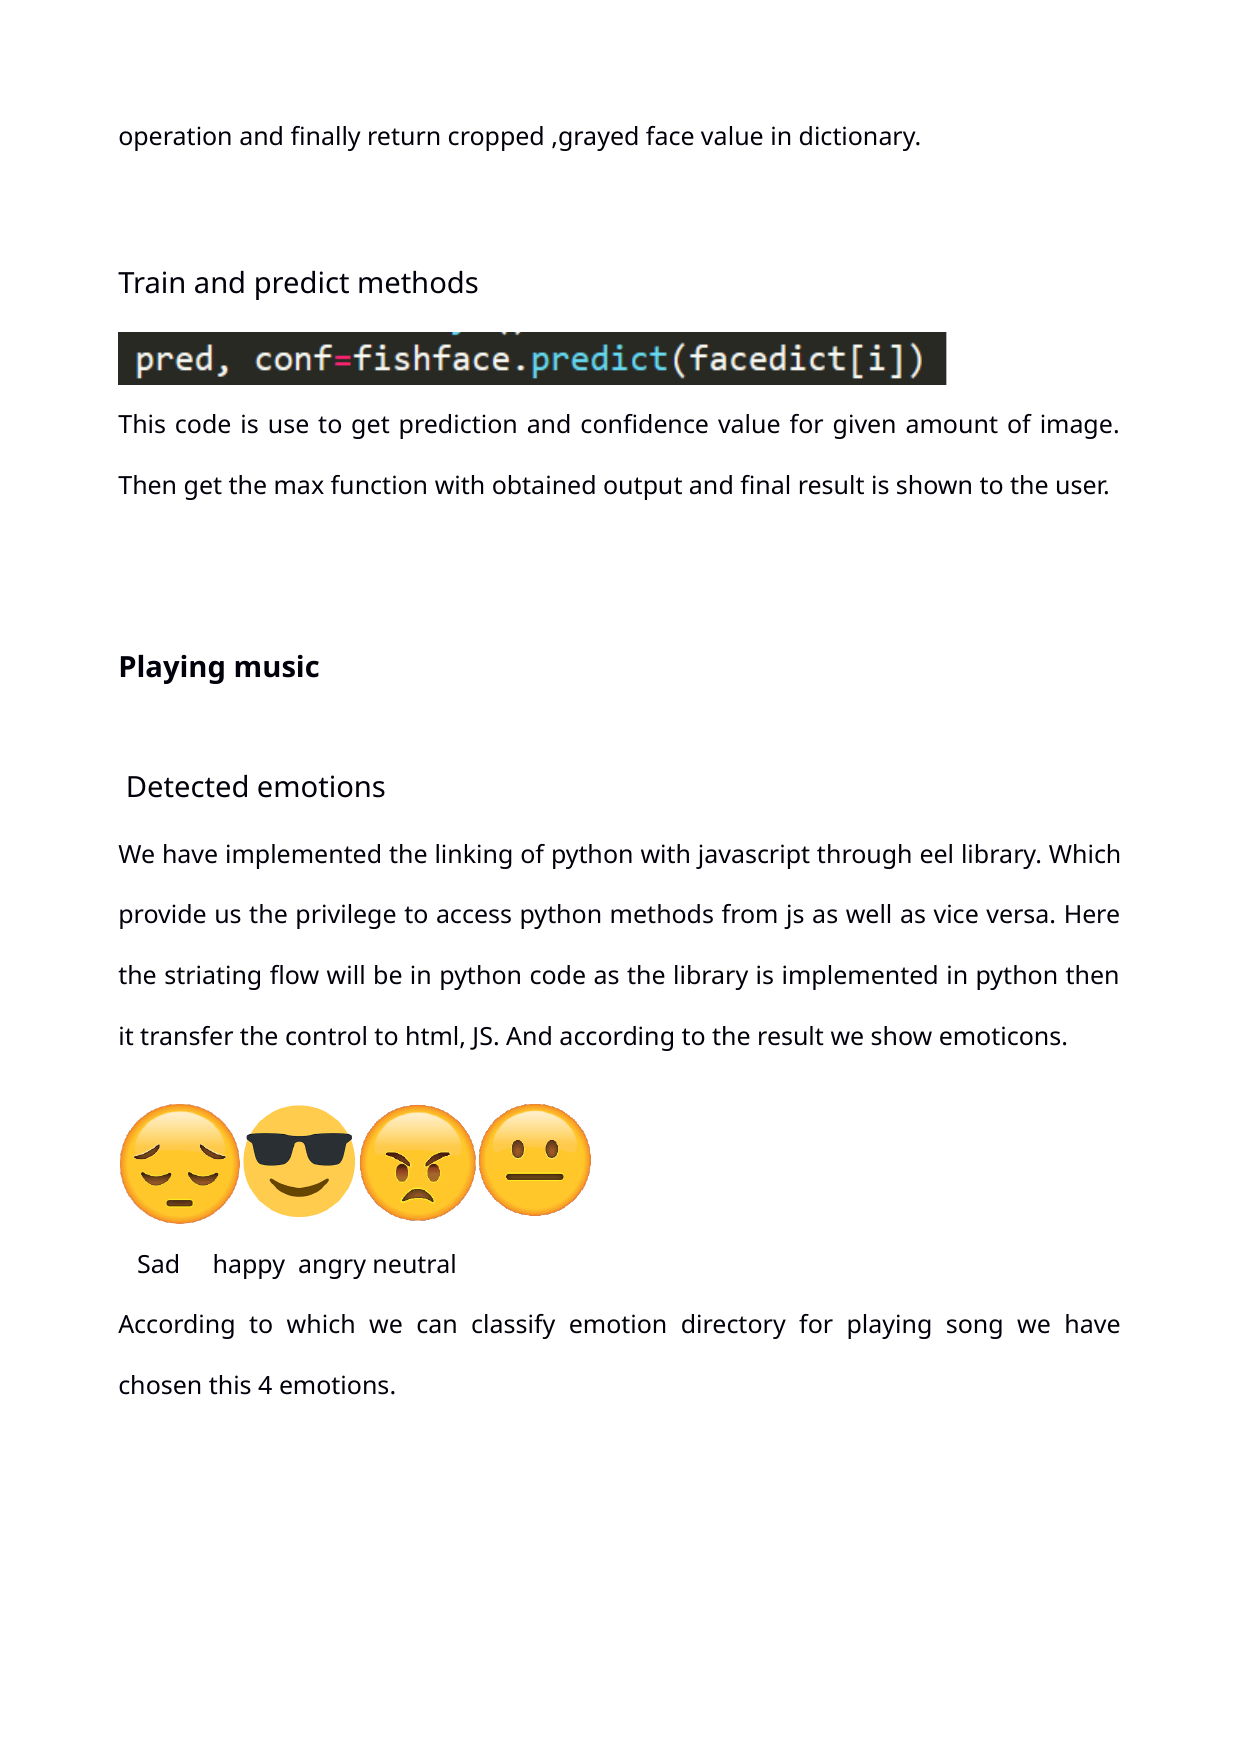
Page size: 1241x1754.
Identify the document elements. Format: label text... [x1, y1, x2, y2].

text We have implemented the linking of python with javascript through eel library. Which provide us the privilege to access python methods from js as well as vice versa. Here the striating flow will be in python code as the library is implemented in python then it transfer the control to html, JS. And according to the result we show emoticons. [118, 836, 1122, 1052]
text Sad happy angry neutral [118, 1247, 1122, 1281]
text According to which we can classify emotion directory for playing song we have chosen this 4 emotions. [118, 1307, 1122, 1402]
text Playing music [118, 646, 1122, 686]
text operation and finally return cropped ,grayed face value in dictionary. [118, 118, 1122, 152]
text This code is use to get prediction and confidence value for given amount of image. Then get the max function with obtained output and final result is shown to the user. [118, 407, 1122, 502]
text Train and predict methods [118, 262, 1122, 302]
text Detected emotions [118, 766, 1122, 806]
